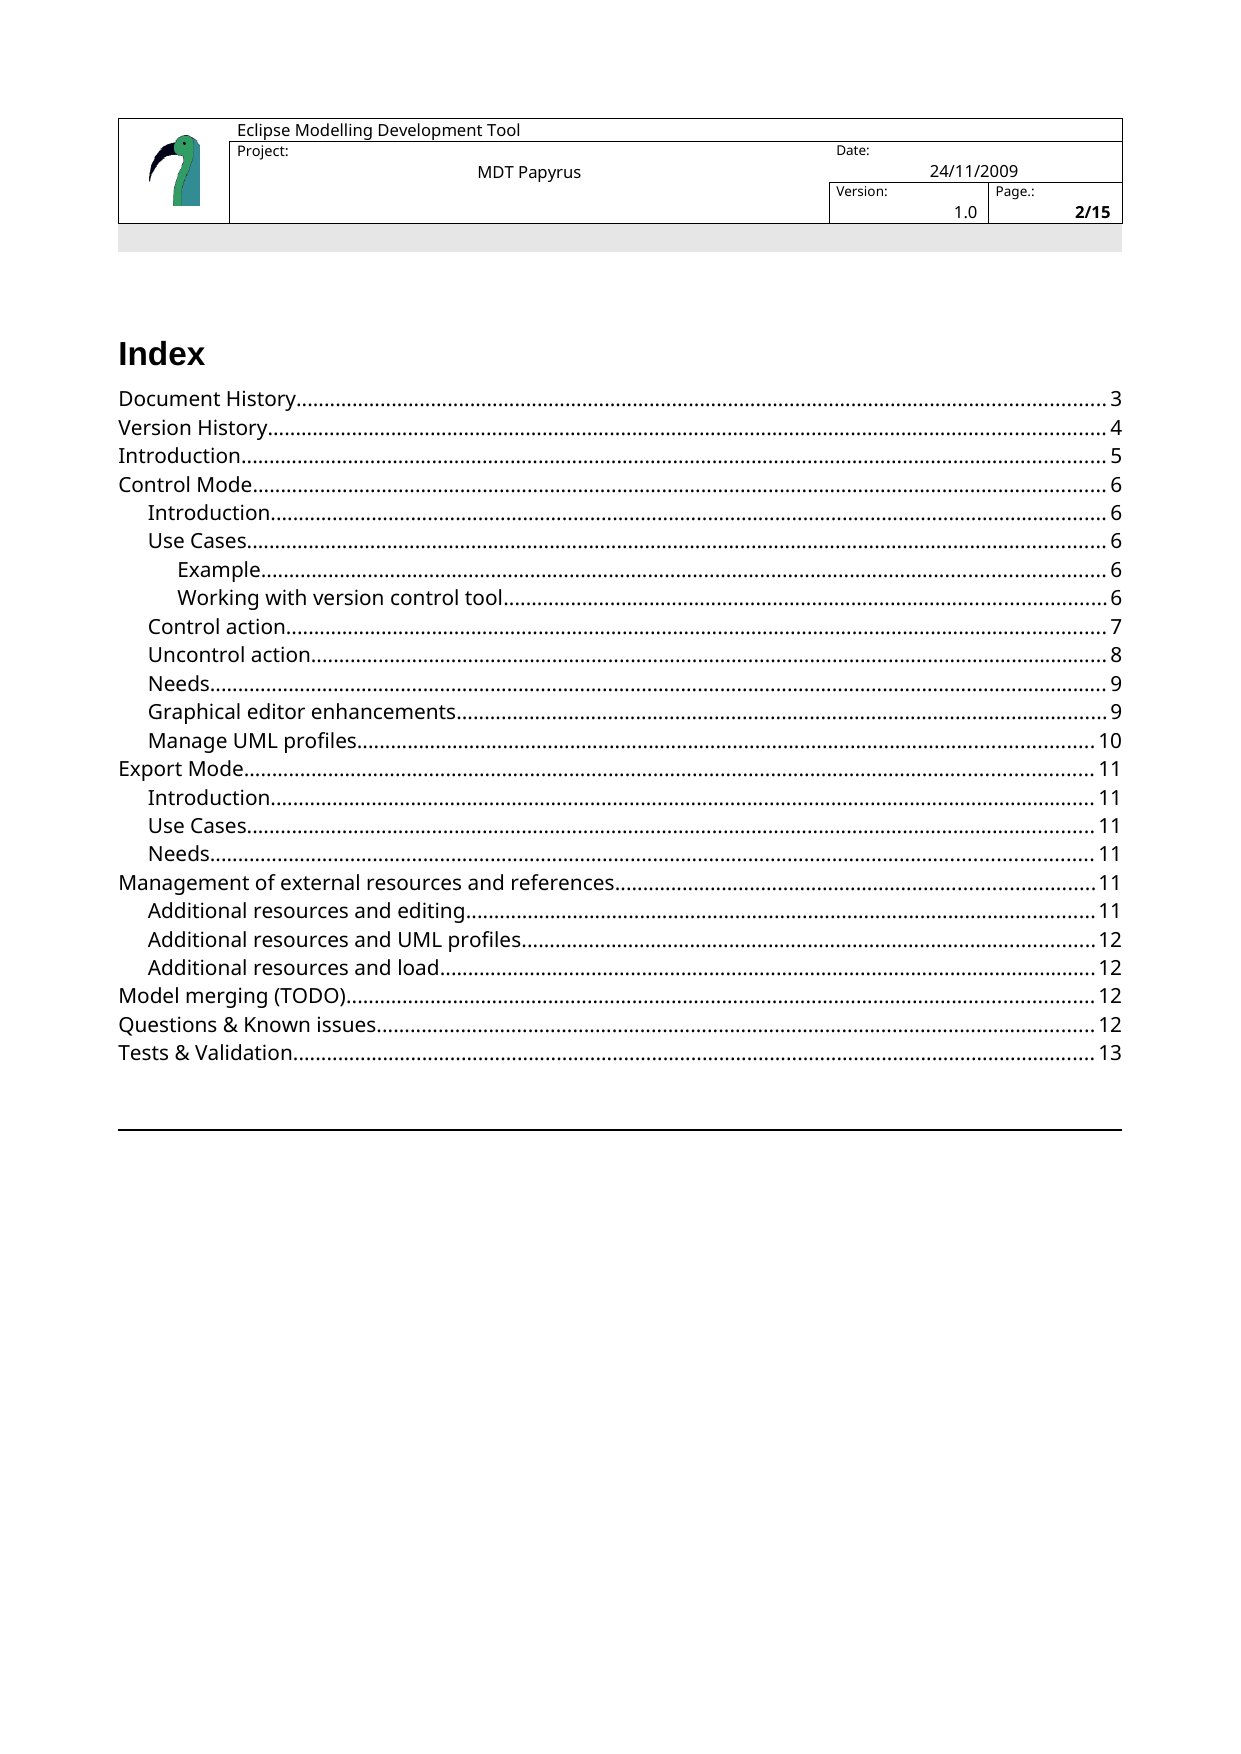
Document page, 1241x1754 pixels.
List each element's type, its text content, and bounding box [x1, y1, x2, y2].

text Questions & Known issues 12 [118, 1010, 1122, 1038]
text Additional resources and load 12 [148, 953, 1122, 982]
picture [147, 133, 201, 209]
text Management of external resources and references 11 [118, 868, 1122, 896]
text Model merging (TODO) 12 [118, 982, 1122, 1010]
subtitle Index [118, 335, 1122, 372]
text Introduction 11 [148, 783, 1122, 811]
text Use Cases 6 [148, 527, 1122, 555]
text Use Cases 11 [148, 811, 1122, 839]
text Additional resources and UML profiles 12 [148, 925, 1122, 953]
text Needs 11 [148, 839, 1122, 868]
text Export Mode 11 [118, 754, 1122, 783]
text Document History 3 [118, 384, 1122, 413]
text Manage UML profiles 10 [148, 726, 1122, 754]
text Graphical editor enhancements 9 [148, 697, 1122, 726]
text Working with version control tool 6 [177, 583, 1122, 612]
text Needs 9 [148, 669, 1122, 697]
text Introduction 5 [118, 441, 1122, 470]
text Introduction 6 [148, 498, 1122, 527]
text Version History 4 [118, 413, 1122, 441]
text Uncontrol action 8 [148, 640, 1122, 669]
text Tests & Validation 13 [118, 1038, 1122, 1067]
text Control Mode 6 [118, 470, 1122, 498]
text Control action 7 [148, 612, 1122, 640]
text Example 6 [177, 555, 1122, 583]
text Additional resources and editing 11 [148, 896, 1122, 925]
